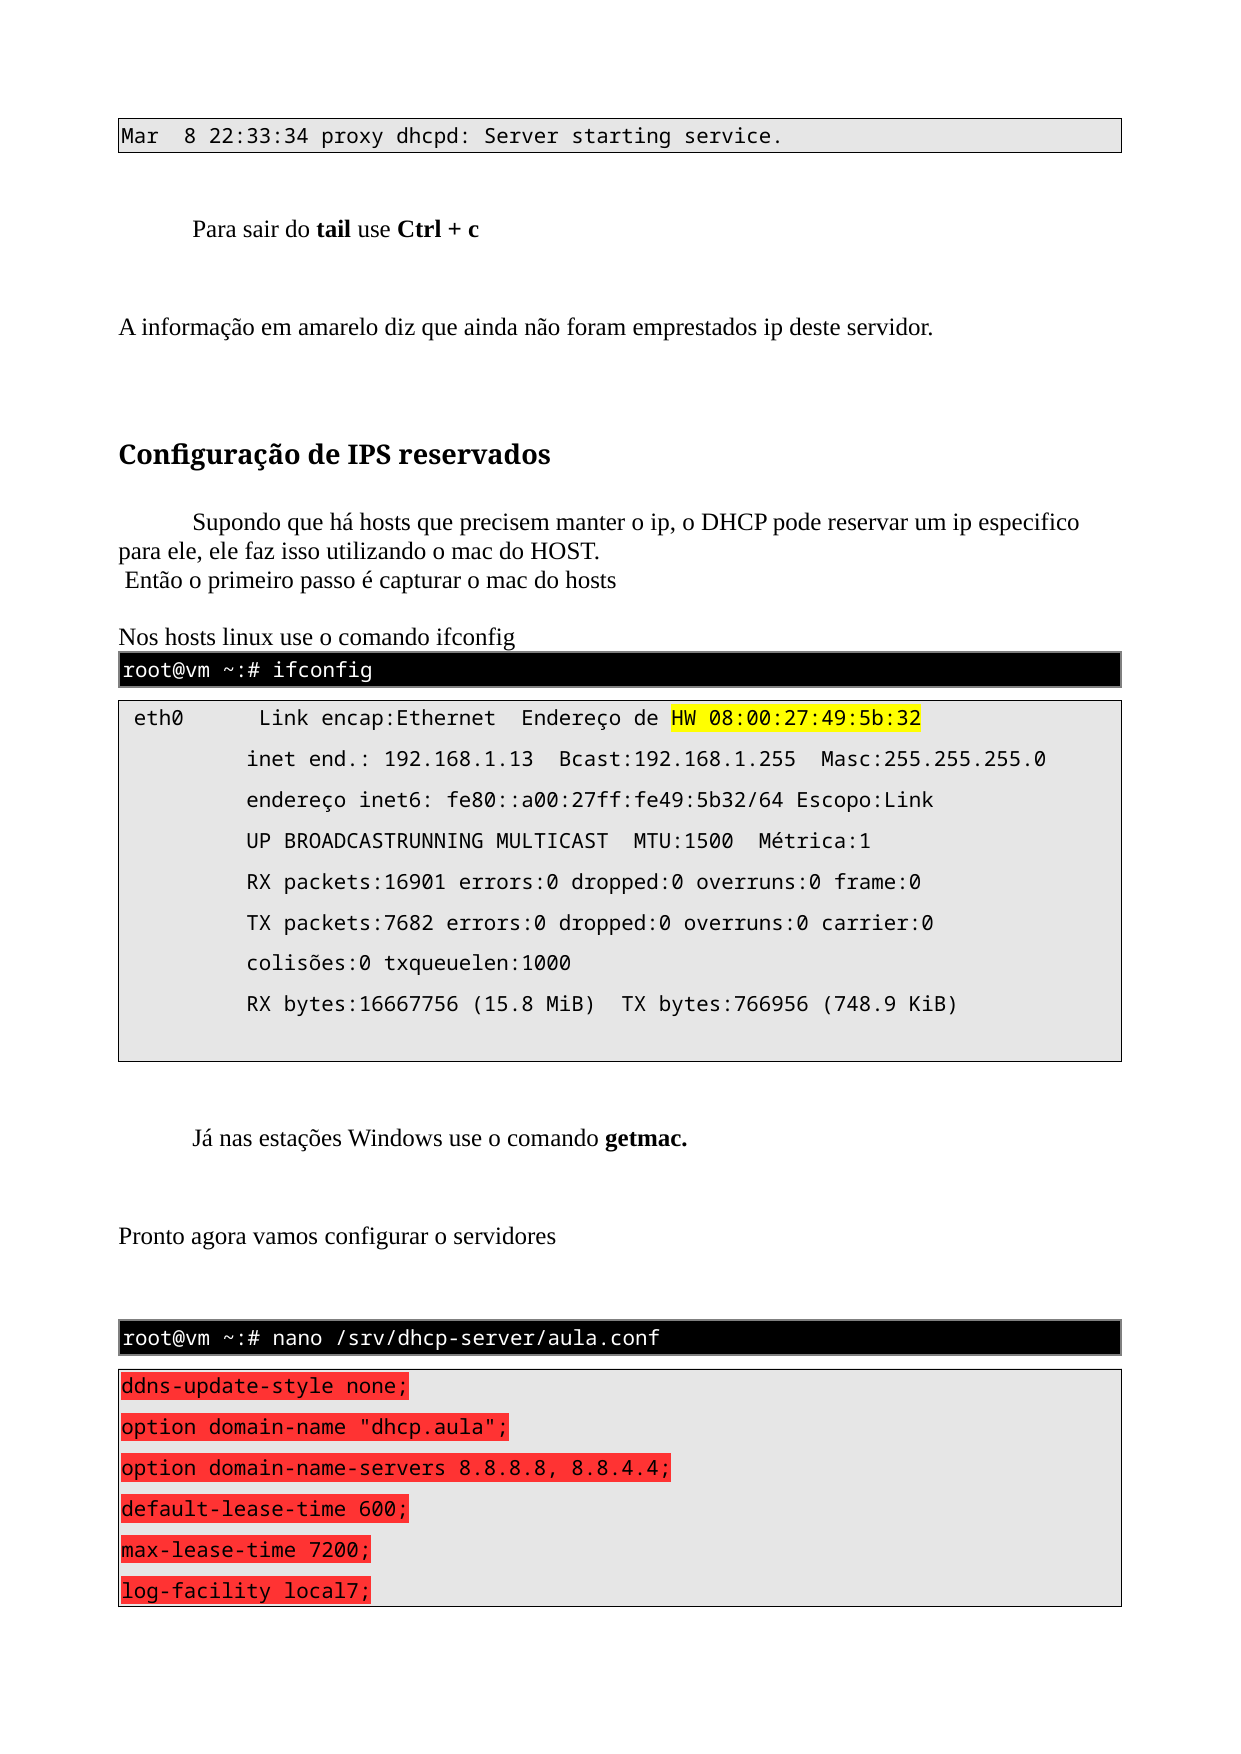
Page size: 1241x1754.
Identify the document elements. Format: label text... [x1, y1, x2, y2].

text RX packets:16901 errors:0 dropped:0 overruns:0 frame:0 [119, 864, 1121, 895]
text TX packets:7682 errors:0 dropped:0 overruns:0 carrier:0 [119, 904, 1121, 936]
text max-lease-time 7200; [119, 1532, 1121, 1563]
text option domain-name-servers 8.8.8.8, 8.8.4.4; [119, 1450, 1121, 1482]
text UP BROADCASTRUNNING MULTICAST MTU:1500 Métrica:1 [119, 823, 1121, 854]
text RX bytes:16667756 (15.8 MiB) TX bytes:766956 (748.9 KiB) [119, 986, 1121, 1018]
text colisões:0 txqueuelen:1000 [119, 945, 1121, 977]
text eth0 Link encap:Ethernet Endereço de HW 08:00:27:49:5b:32 [119, 701, 1121, 732]
text Para sair do tail use Ctrl + c [118, 214, 1122, 243]
subtitle Configuração de IPS reservados [118, 436, 1122, 472]
text option domain-name "dhcp.aula"; [119, 1409, 1121, 1441]
text log-facility local7; [119, 1573, 1121, 1606]
text A informação em amarelo diz que ainda não foram emprestados ip deste servidor. [118, 312, 1122, 341]
text ddns-update-style none; [119, 1370, 1121, 1400]
text Pronto agora vamos configurar o servidores [118, 1221, 1122, 1250]
text Supondo que há hosts que precisem manter o ip, o DHCP pode reservar um ip especifico para ele, ele faz isso utilizando o mac do HOST. [118, 507, 1122, 565]
text Então o primeiro passo é capturar o mac do hosts [118, 565, 1122, 594]
text Nos hosts linux use o comando ifconfig [118, 622, 1122, 651]
text Já nas estações Windows use o comando getmac. [118, 1123, 1122, 1152]
text Mar 8 22:33:34 proxy dhcpd: Server starting service. [119, 119, 1121, 152]
text default-lease-time 600; [119, 1491, 1121, 1523]
text root@vm ~:# nano /srv/dhcp-server/aula.conf [120, 1321, 1120, 1354]
text inet end.: 192.168.1.13 Bcast:192.168.1.255 Masc:255.255.255.0 [119, 741, 1121, 773]
text root@vm ~:# ifconfig [120, 653, 1120, 686]
text endereço inet6: fe80::a00:27ff:fe49:5b32/64 Escopo:Link [119, 782, 1121, 813]
